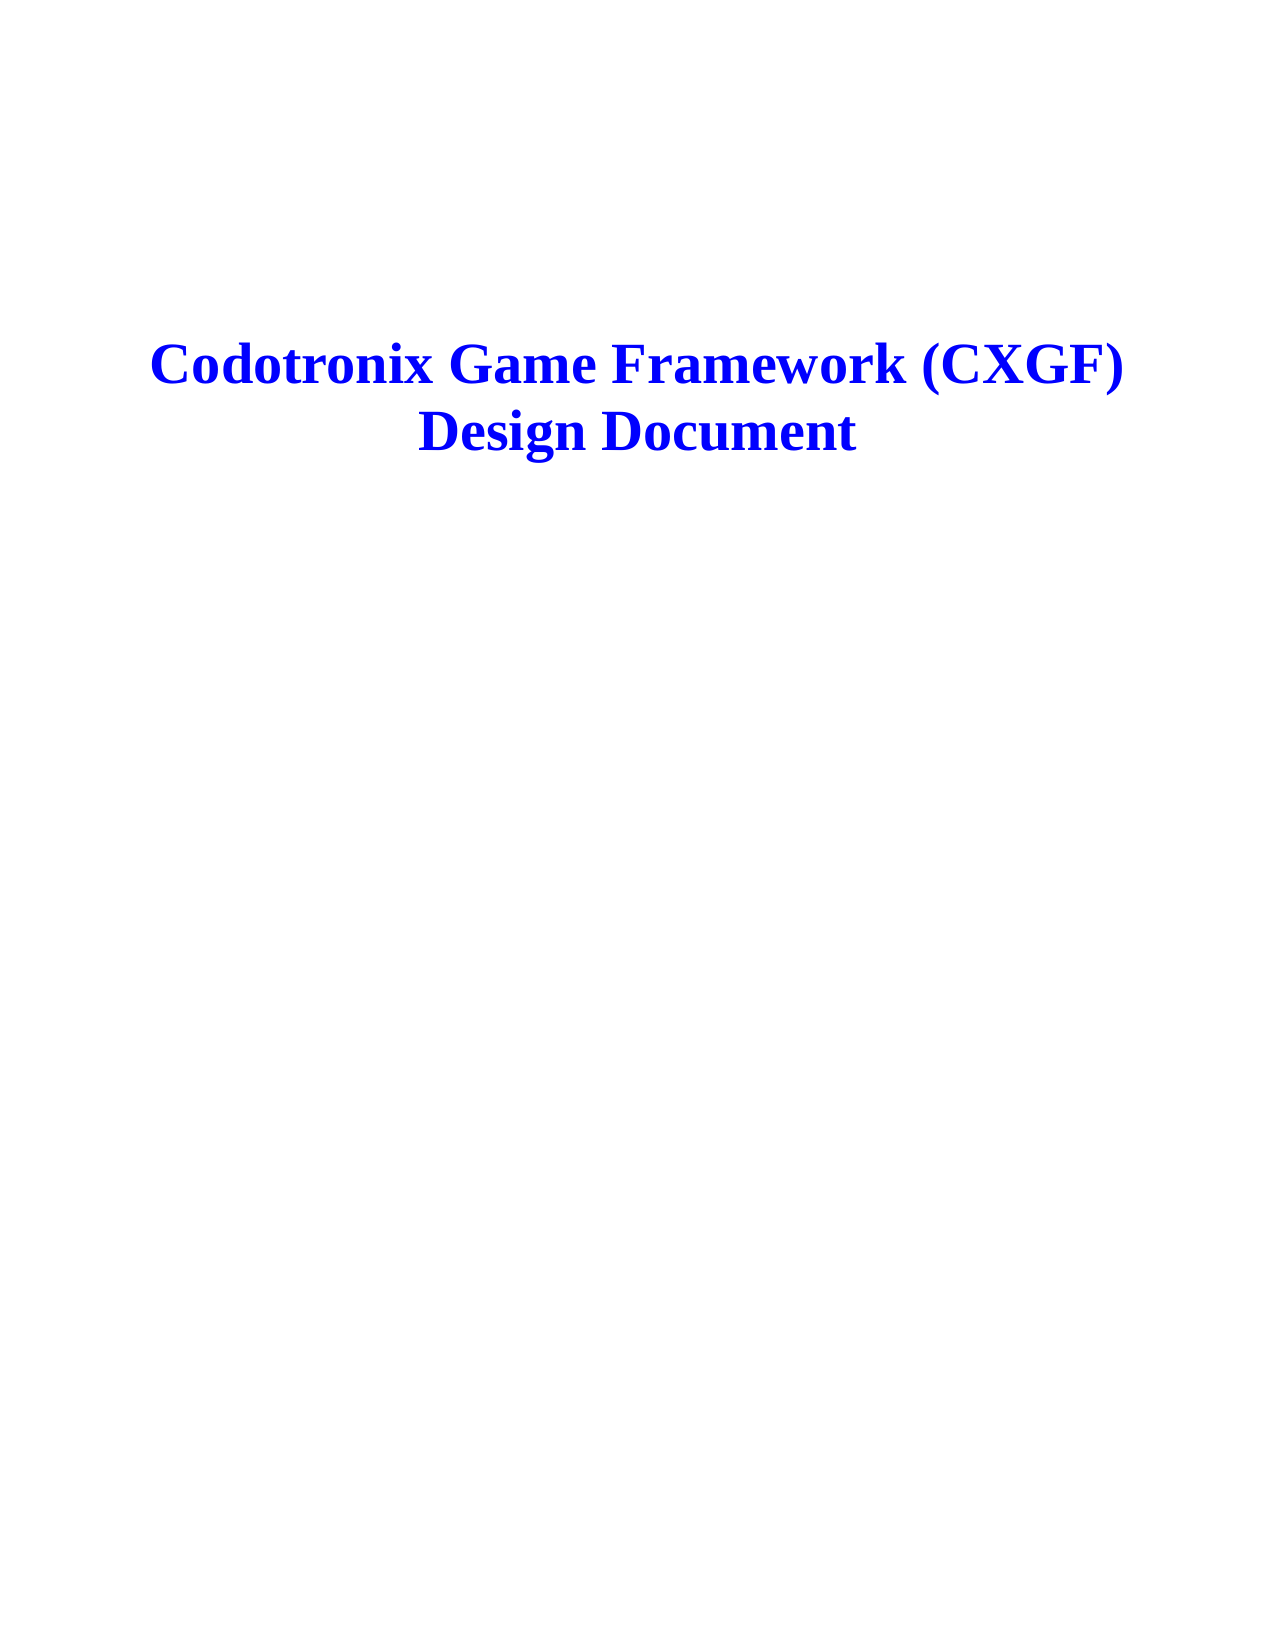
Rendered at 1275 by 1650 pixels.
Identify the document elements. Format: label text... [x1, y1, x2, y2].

text Codotronix Game Framework (CXGF) [118, 329, 1157, 396]
text Design Document [118, 396, 1157, 463]
